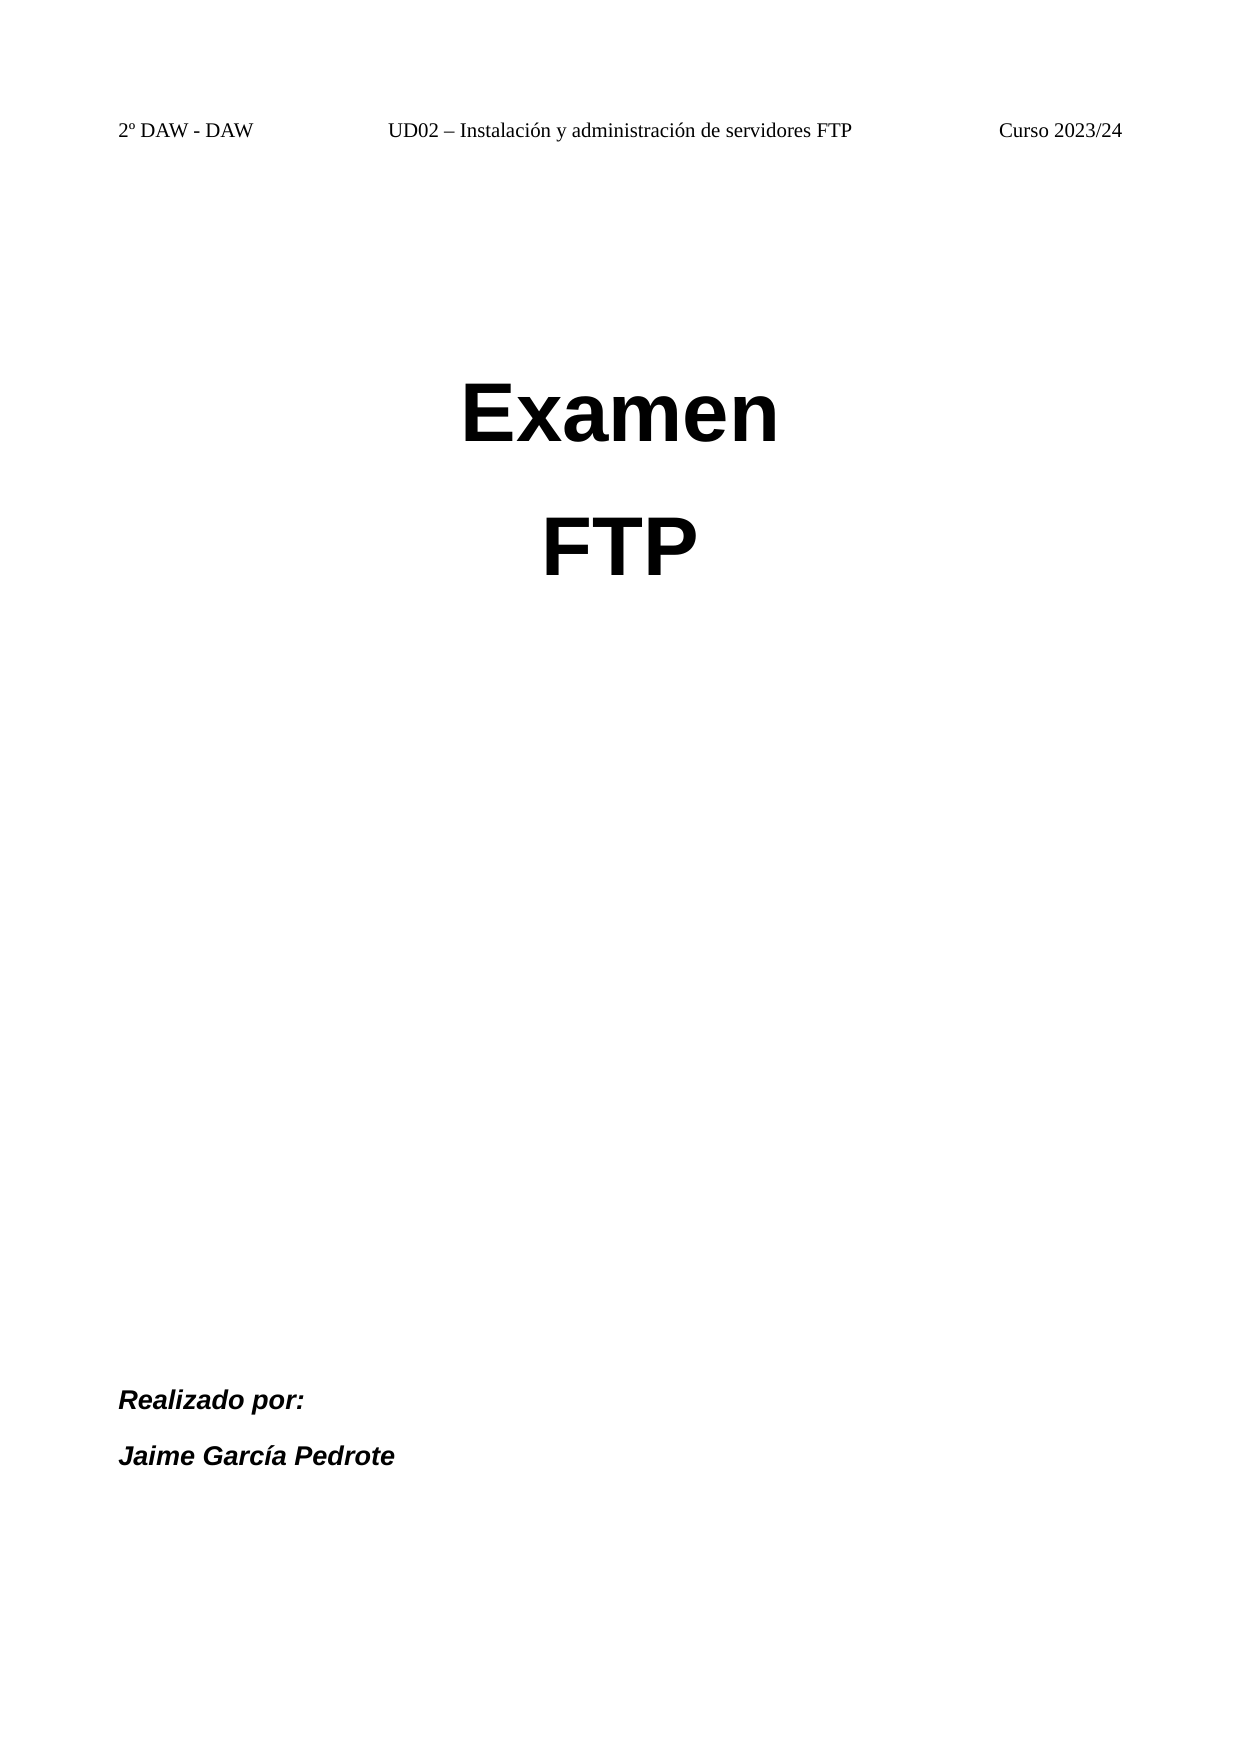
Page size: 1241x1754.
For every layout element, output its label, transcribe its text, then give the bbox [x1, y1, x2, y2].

subtitle Jaime García Pedrote [118, 1440, 1122, 1471]
title FTP [118, 497, 1122, 593]
title Examen [118, 363, 1122, 459]
subtitle Realizado por: [118, 1384, 1122, 1415]
